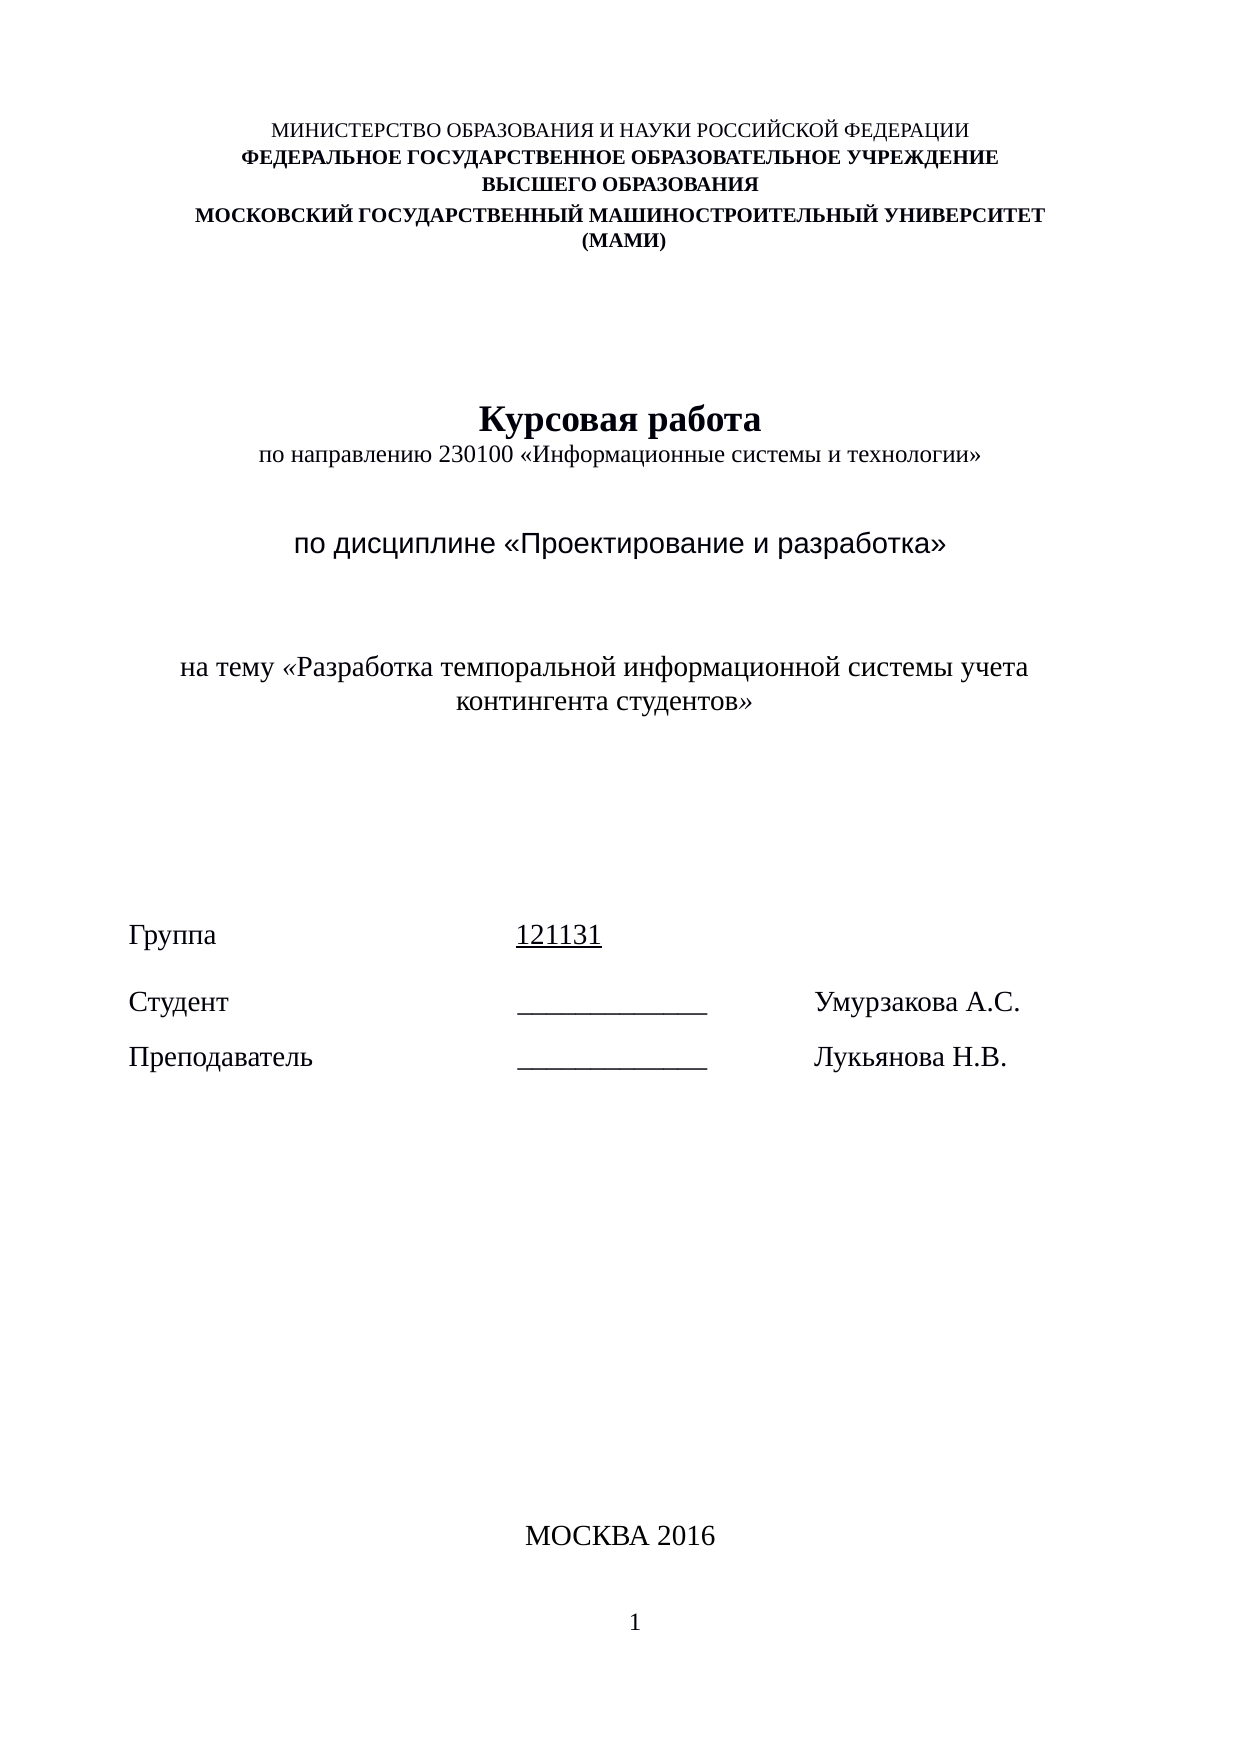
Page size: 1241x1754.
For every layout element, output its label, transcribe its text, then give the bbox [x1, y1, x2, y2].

table_cell Преподаватель [117, 1039, 506, 1106]
text высшего образования [118, 173, 1122, 196]
subtitle по дисциплине «Проектирование и разработка» [118, 526, 1122, 560]
text Министерство образования и науки Российской Федерации [118, 118, 1122, 142]
table_cell _____________ [506, 985, 803, 1039]
table_cell [803, 1201, 1092, 1321]
text Федеральное Государственное образовательное учреждение [118, 146, 1122, 169]
table_cell [117, 1201, 506, 1321]
table_cell Лукьянова Н.В. [803, 1039, 1092, 1106]
text (МАМИ) [118, 228, 1122, 252]
text Курсовая работа [118, 396, 1122, 439]
table_cell _____________ [506, 1039, 803, 1106]
table_cell [506, 1201, 803, 1321]
table_cell Студент [117, 985, 506, 1039]
text Московский государственный МАШИНОСТРОИТЕЛЬНЫЙ университет [118, 203, 1122, 228]
table_header на тему «Разработка темпоральной информационной системы учета контингента студентов» Группа 121131 [117, 649, 1092, 984]
text по направлению 230100 «Информационные системы и технологии» [118, 439, 1122, 468]
subtitle МОСКВА 2016 [118, 1518, 1122, 1552]
table_cell [117, 1106, 1092, 1201]
table_cell Умурзакова А.С. [803, 985, 1092, 1039]
